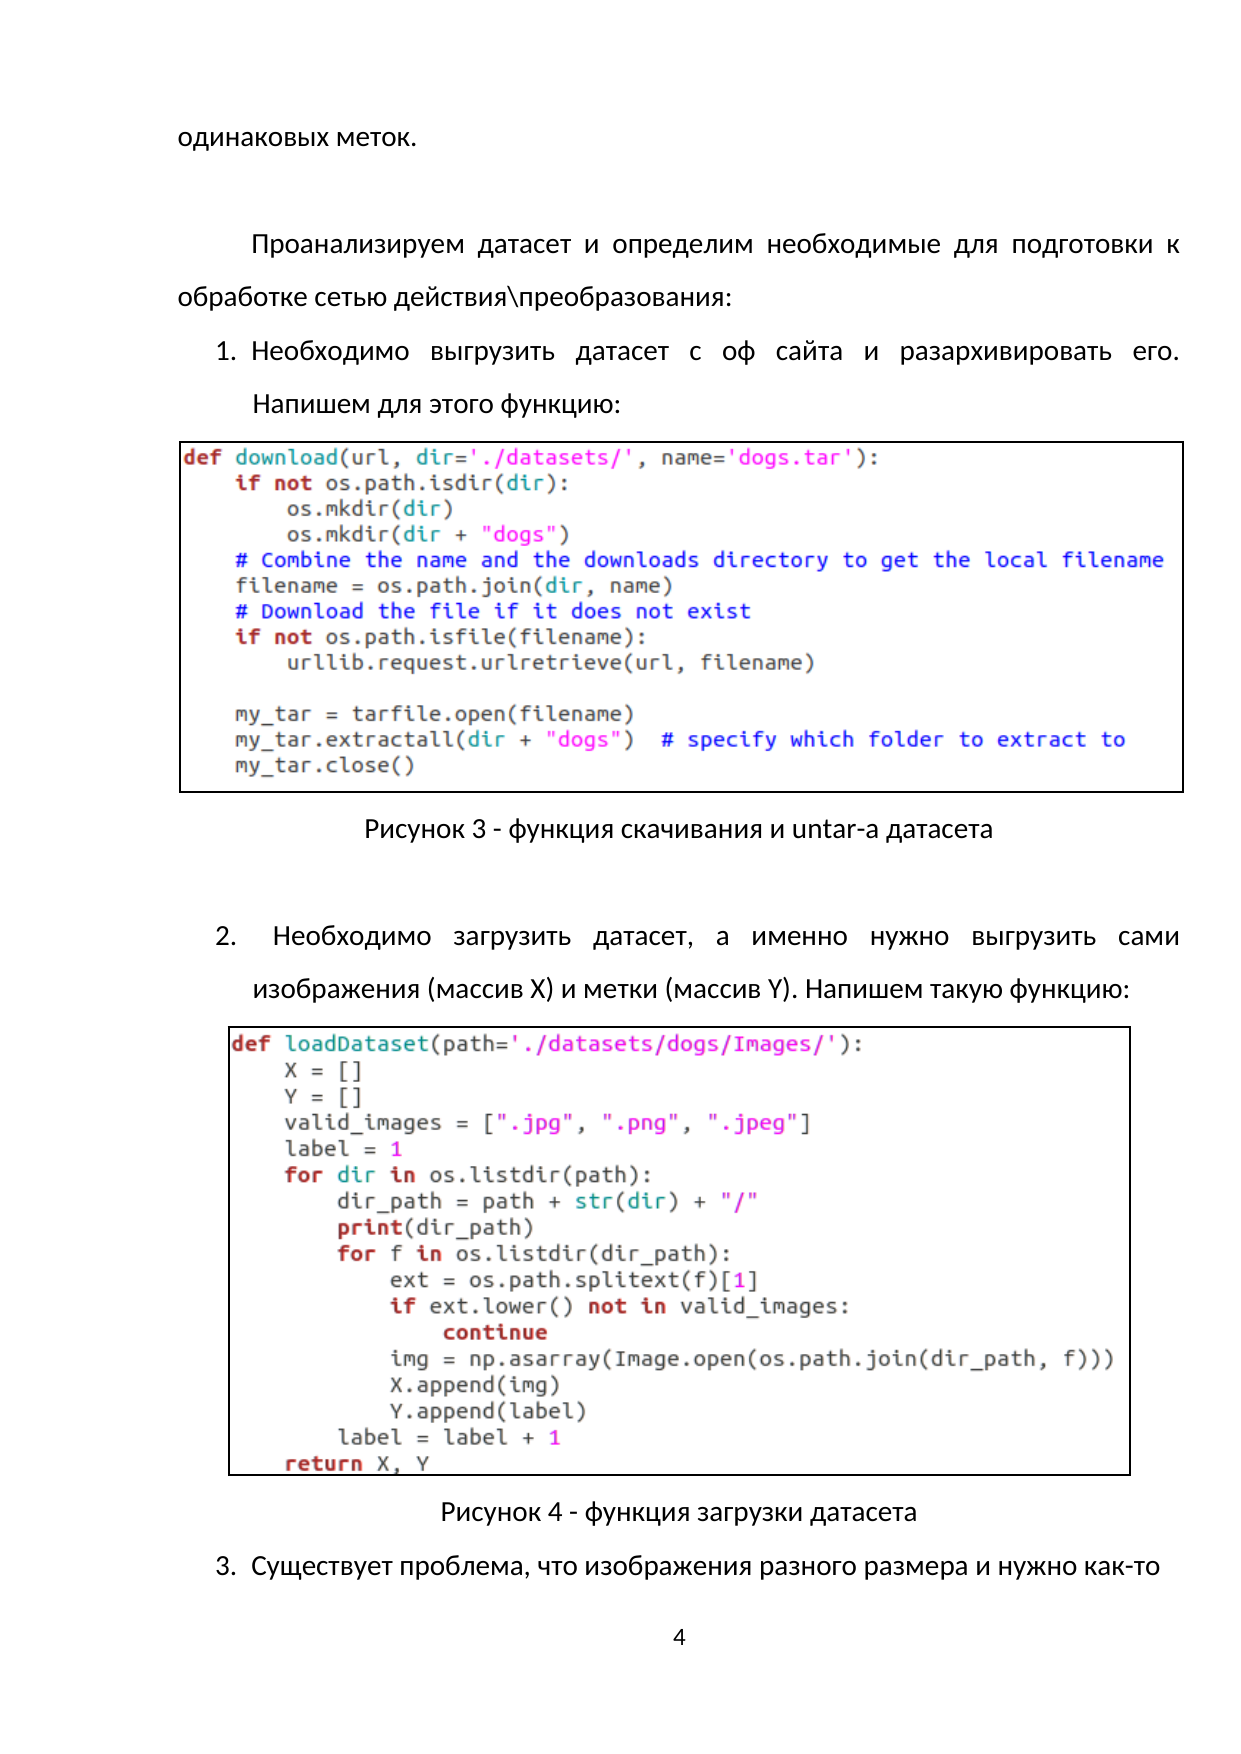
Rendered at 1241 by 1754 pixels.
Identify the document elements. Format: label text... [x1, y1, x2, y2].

picture [230, 1028, 1129, 1474]
text Рисунок 3 - функция скачивания и untar-a датасета [177, 810, 1181, 846]
picture [181, 443, 1182, 791]
list Необходимо загрузить датасет, а именно нужно выгрузить сами изображения (массив X) и метки (массив Y). Напишем такую функцию: [215, 917, 1181, 1006]
text Проанализируем датасет и определим необходимые для подготовки к обработке сетью действия\преобразования: [177, 225, 1181, 314]
list Необходимо выгрузить датасет с оф сайта и разархивировать его. Напишем для этого функцию: [215, 332, 1181, 421]
text Рисунок 4 - функция загрузки датасета [177, 1493, 1181, 1529]
list Существует проблема, что изображения разного размера и нужно как-то [215, 1547, 1181, 1582]
text одинаковых меток. [177, 118, 1181, 154]
